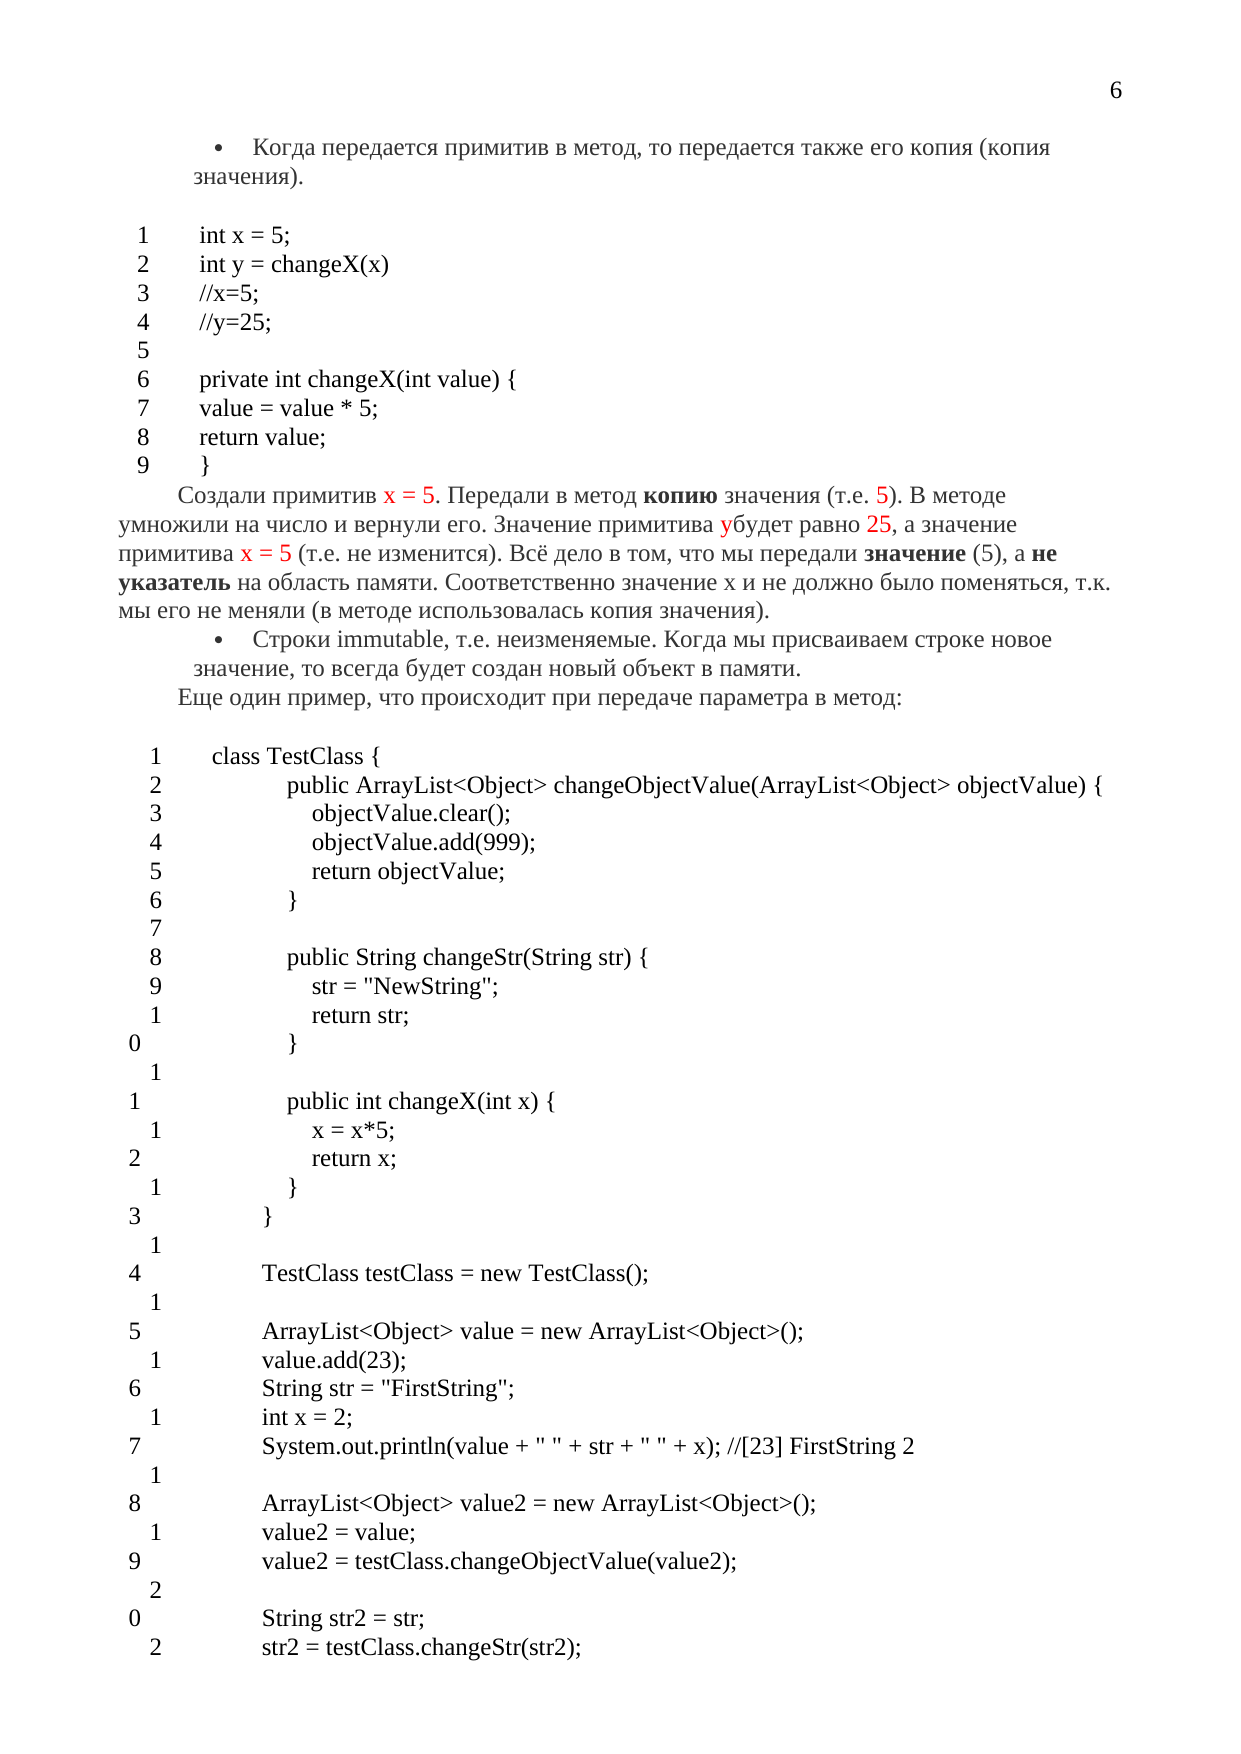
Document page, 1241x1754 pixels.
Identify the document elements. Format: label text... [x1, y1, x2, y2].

table_header int x = 5; int y = changeX(x) //x=5; //y=25; private int changeX(int value) { value = value * 5; return value; } [139, 219, 1131, 481]
table_header 1 2 3 4 5 6 7 8 9 [118, 219, 138, 481]
list Когда передается примитив в метод, то передается также его копия (копия значения). [156, 132, 1122, 190]
table_header 1 2 3 4 5 6 7 8 9 10 11 12 13 14 15 16 17 18 19 20 21 22 23 24 25 2 [118, 739, 151, 1662]
text Еще один пример, что происходит при передаче параметра в метод: [118, 682, 1122, 711]
list Строки immutable, т.е. неизменяемые. Когда мы присваиваем строке новое значение, то всегда будет создан новый объект в памяти. [156, 624, 1122, 682]
table_header class TestClass { public ArrayList<Object> changeObjectValue(ArrayList<Object> objectValue) { objectValue.clear(); objectValue.add(999); return objectValue; } public String changeStr(String str) { str = "NewString"; return str; } public int changeX(int x) { x = x*5; return x; } } TestClass testClass = new TestClass(); ArrayList<Object> value = new ArrayList<Object>(); value.add(23); String str = "FirstString"; int x = 2; System.out.println(value + " " + str + " " + x); //[23] FirstString 2 ArrayList<Object> value2 = new ArrayList<Object>(); value2 = value; value2 = testClass.changeObjectValue(value2); String str2 = str; str2 = testClass.changeStr(str2); int x2 = testClass.changeX(x); System.out.println(value + " " + str + " " + x); //[999] FirstString 2 System.out.println(value2 + " " + str2 + " " + x2); //[999] NewString 10 System.out.println(value.equals(value2) + " " + str.equals(str2) + " " + (x2 == x)); //true false false [151, 739, 1131, 1662]
text Создали примитив x = 5. Передали в метод копию значения (т.е. 5). В методе умножили на число и вернули его. Значение примитива yбудет равно 25, а значение примитива x = 5 (т.е. не изменится). Всё дело в том, что мы передали значение (5), а не указатель на область памяти. Соответственно значение x и не должно было поменяться, т.к. мы его не меняли (в методе использовалась копия значения). [118, 481, 1122, 624]
